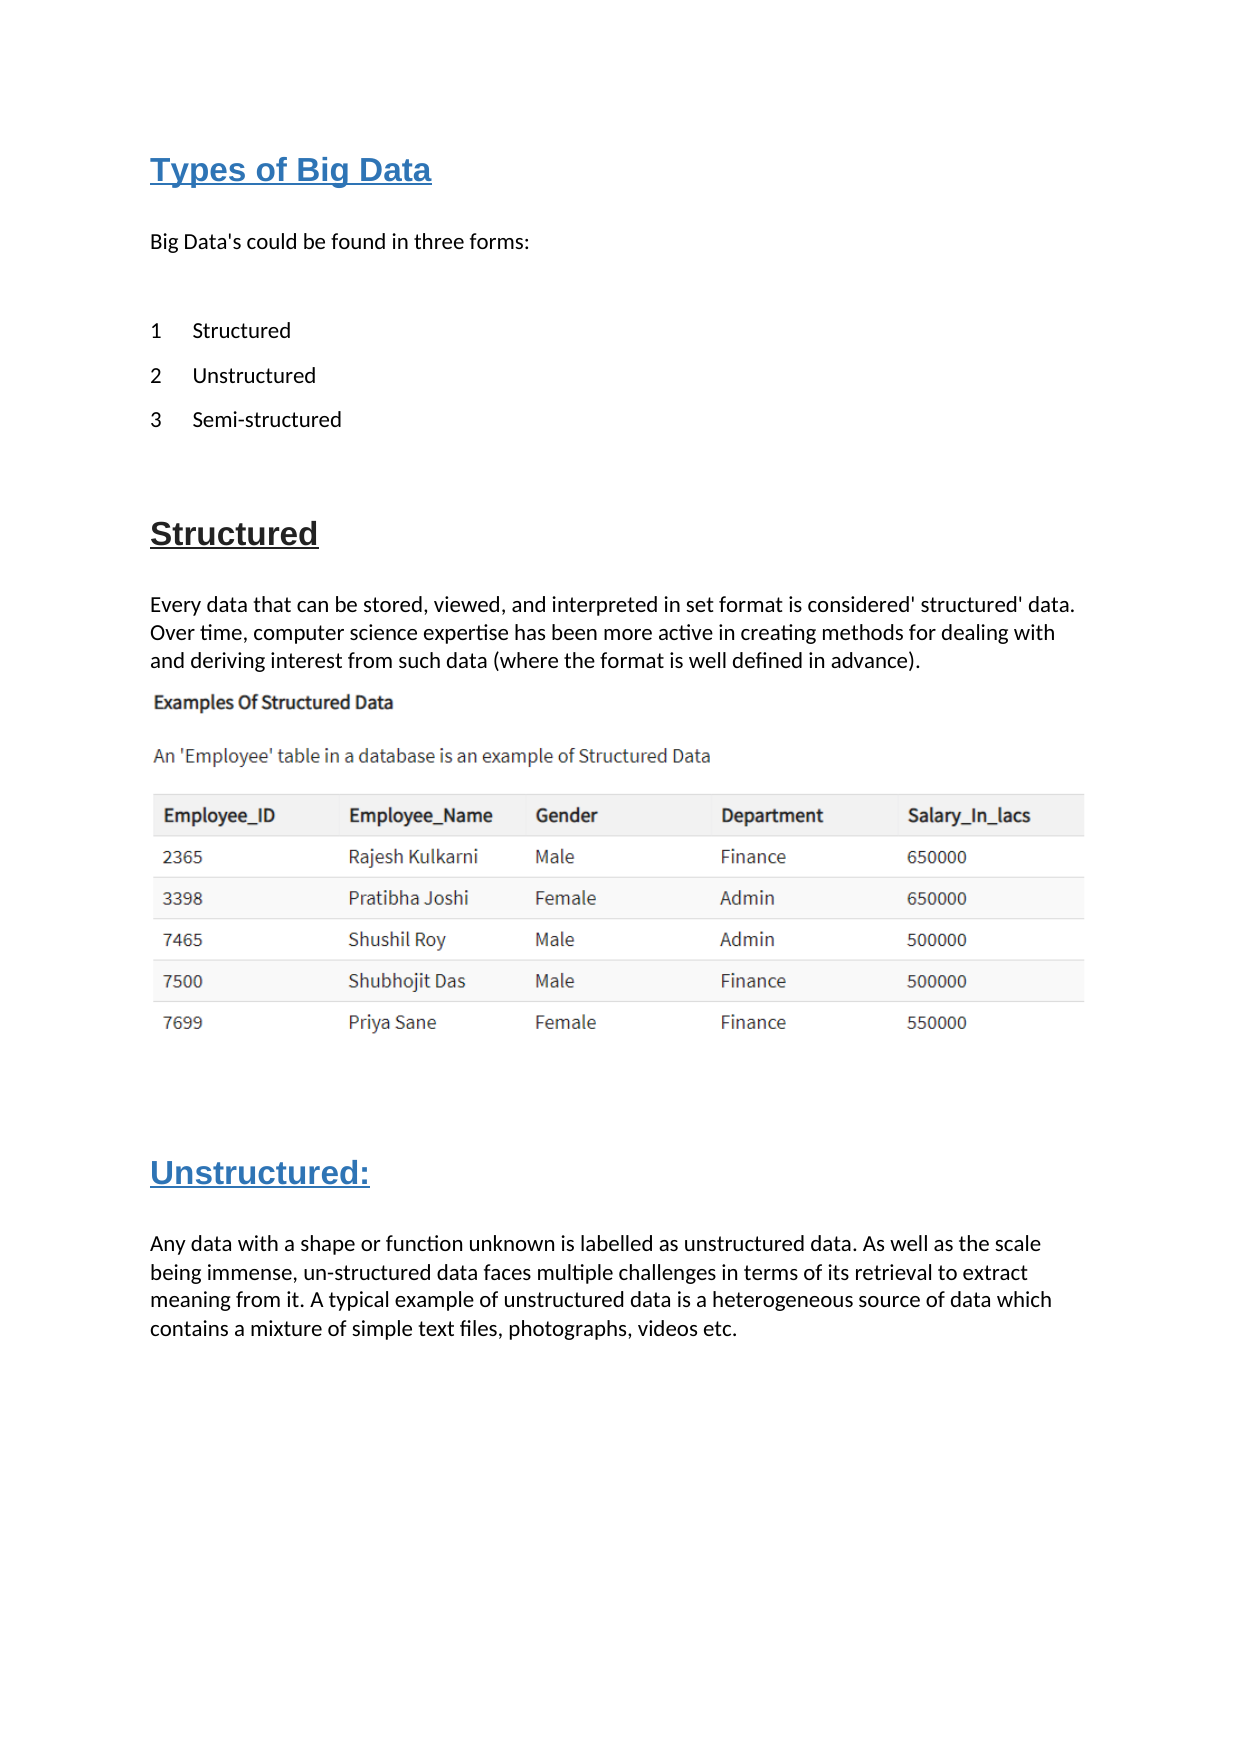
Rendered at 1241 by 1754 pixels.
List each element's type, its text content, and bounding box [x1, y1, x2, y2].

subtitle Types of Big Data [150, 150, 1090, 188]
text Big Data's could be found in three forms: [150, 227, 1090, 255]
list Semi-structured [150, 406, 1090, 434]
text Every data that can be stored, viewed, and interpreted in set format is considered' structured' data. Over time, computer science expertise has been more active in creating methods for dealing with and deriving interest from such data (where the format is well defined in advance). [150, 590, 1090, 674]
list Unstructured [150, 361, 1090, 389]
text Any data with a shape or function unknown is labelled as unstructured data. As well as the scale being immense, un-structured data faces multiple challenges in terms of its retrieval to extract meaning from it. A typical example of unstructured data is a heterogeneous source of data which contains a mixture of simple text files, photographs, videos etc. [150, 1229, 1090, 1342]
list Structured [150, 316, 1090, 344]
subtitle Unstructured: [150, 1153, 1090, 1191]
subtitle Structured [150, 513, 1090, 552]
